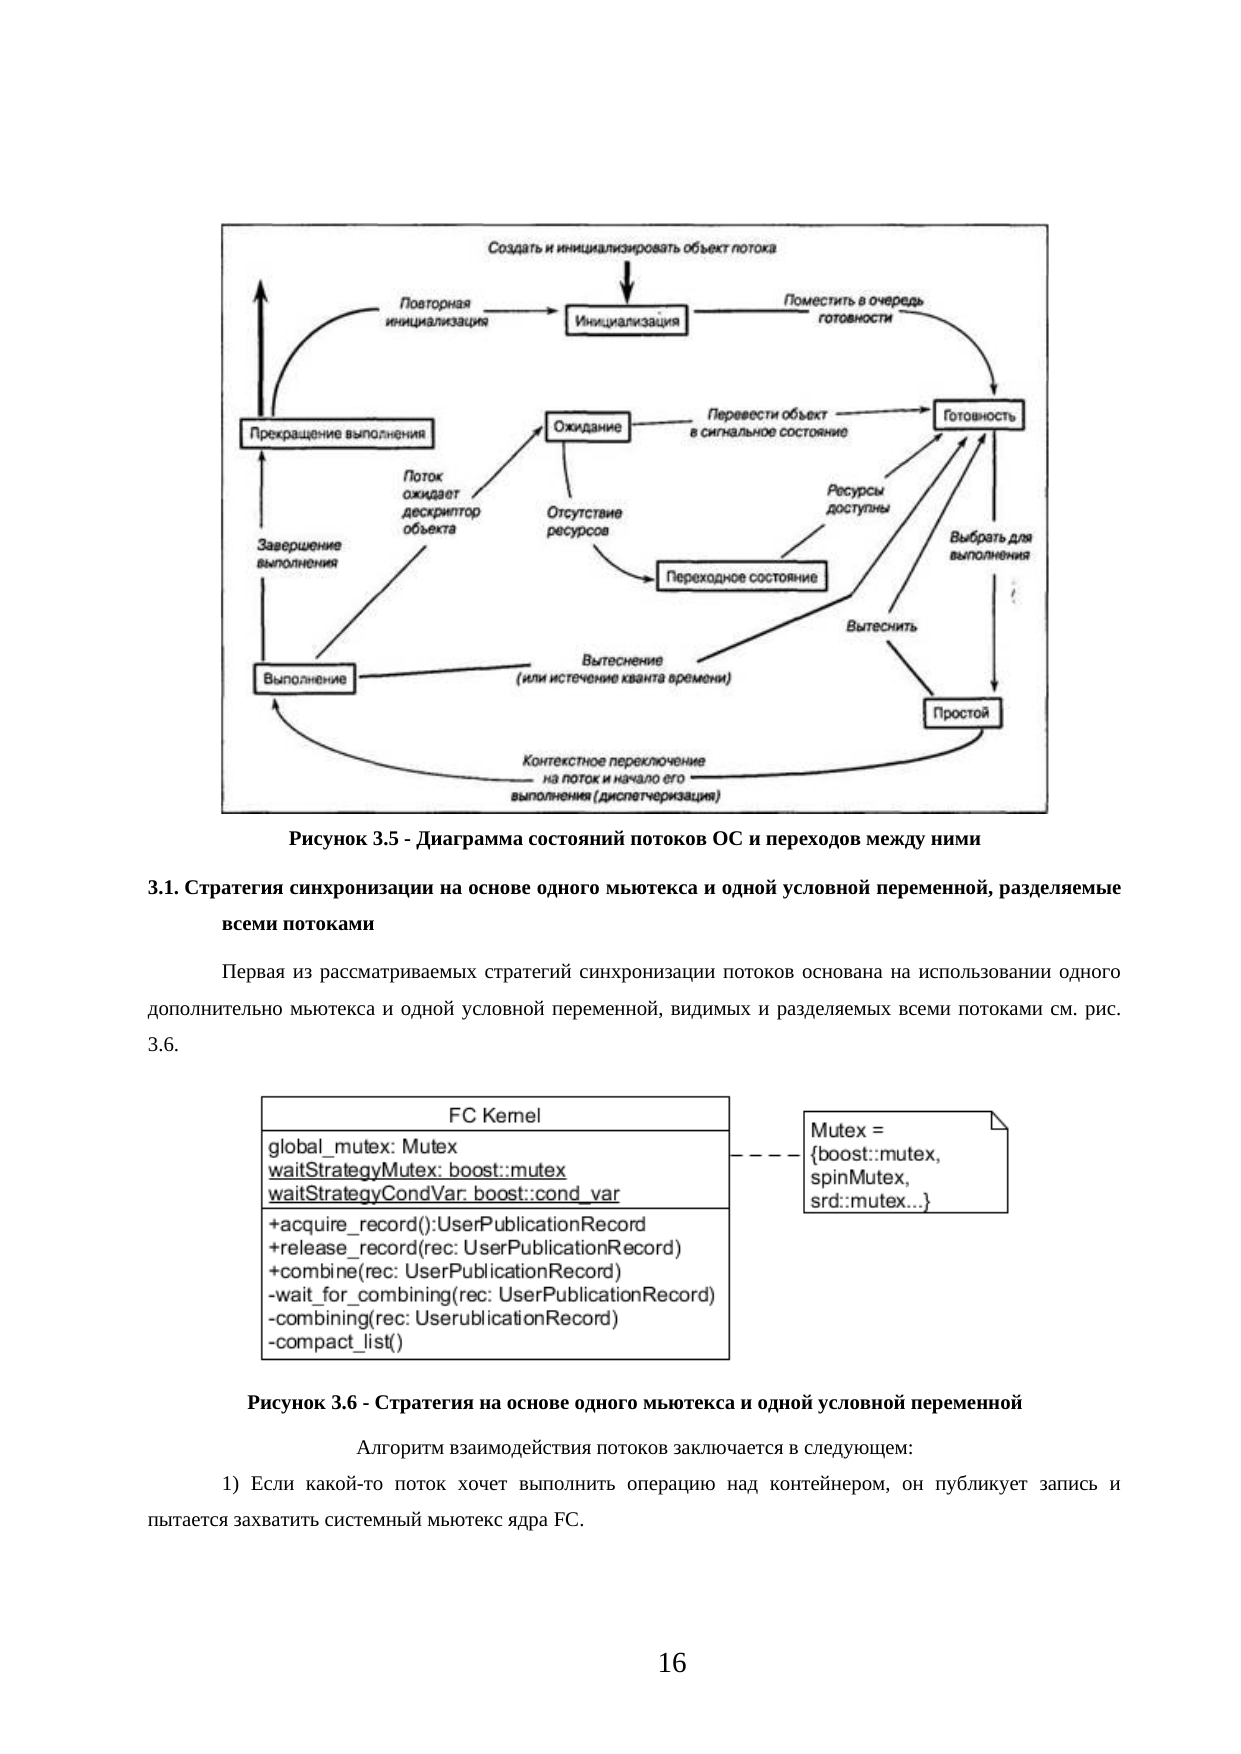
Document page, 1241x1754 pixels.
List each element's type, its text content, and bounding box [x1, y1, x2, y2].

text Рисунок 3.5 - Диаграмма состояний потоков ОС и переходов между ними [148, 826, 1122, 850]
picture [232, 1067, 1038, 1378]
text Рисунок 3.6 - Стратегия на основе одного мьютекса и одной условной переменной [148, 1390, 1122, 1414]
text Алгоритм взаимодействия потоков заключается в следующем: [148, 1435, 1122, 1459]
picture [220, 223, 1049, 814]
subtitle Стратегия синхронизации на основе одного мьютекса и одной условной переменной, разделяемые всеми потоками [148, 875, 1122, 935]
text 1) Если какой-то поток хочет выполнить операцию над контейнером, он публикует запись и пытается захватить системный мьютекс ядра FC. [148, 1471, 1122, 1531]
text Первая из рассматриваемых стратегий синхронизации потоков основана на использовании одного дополнительно мьютекса и одной условной переменной, видимых и разделяемых всеми потоками см. рис. 3.6. [148, 959, 1122, 1056]
